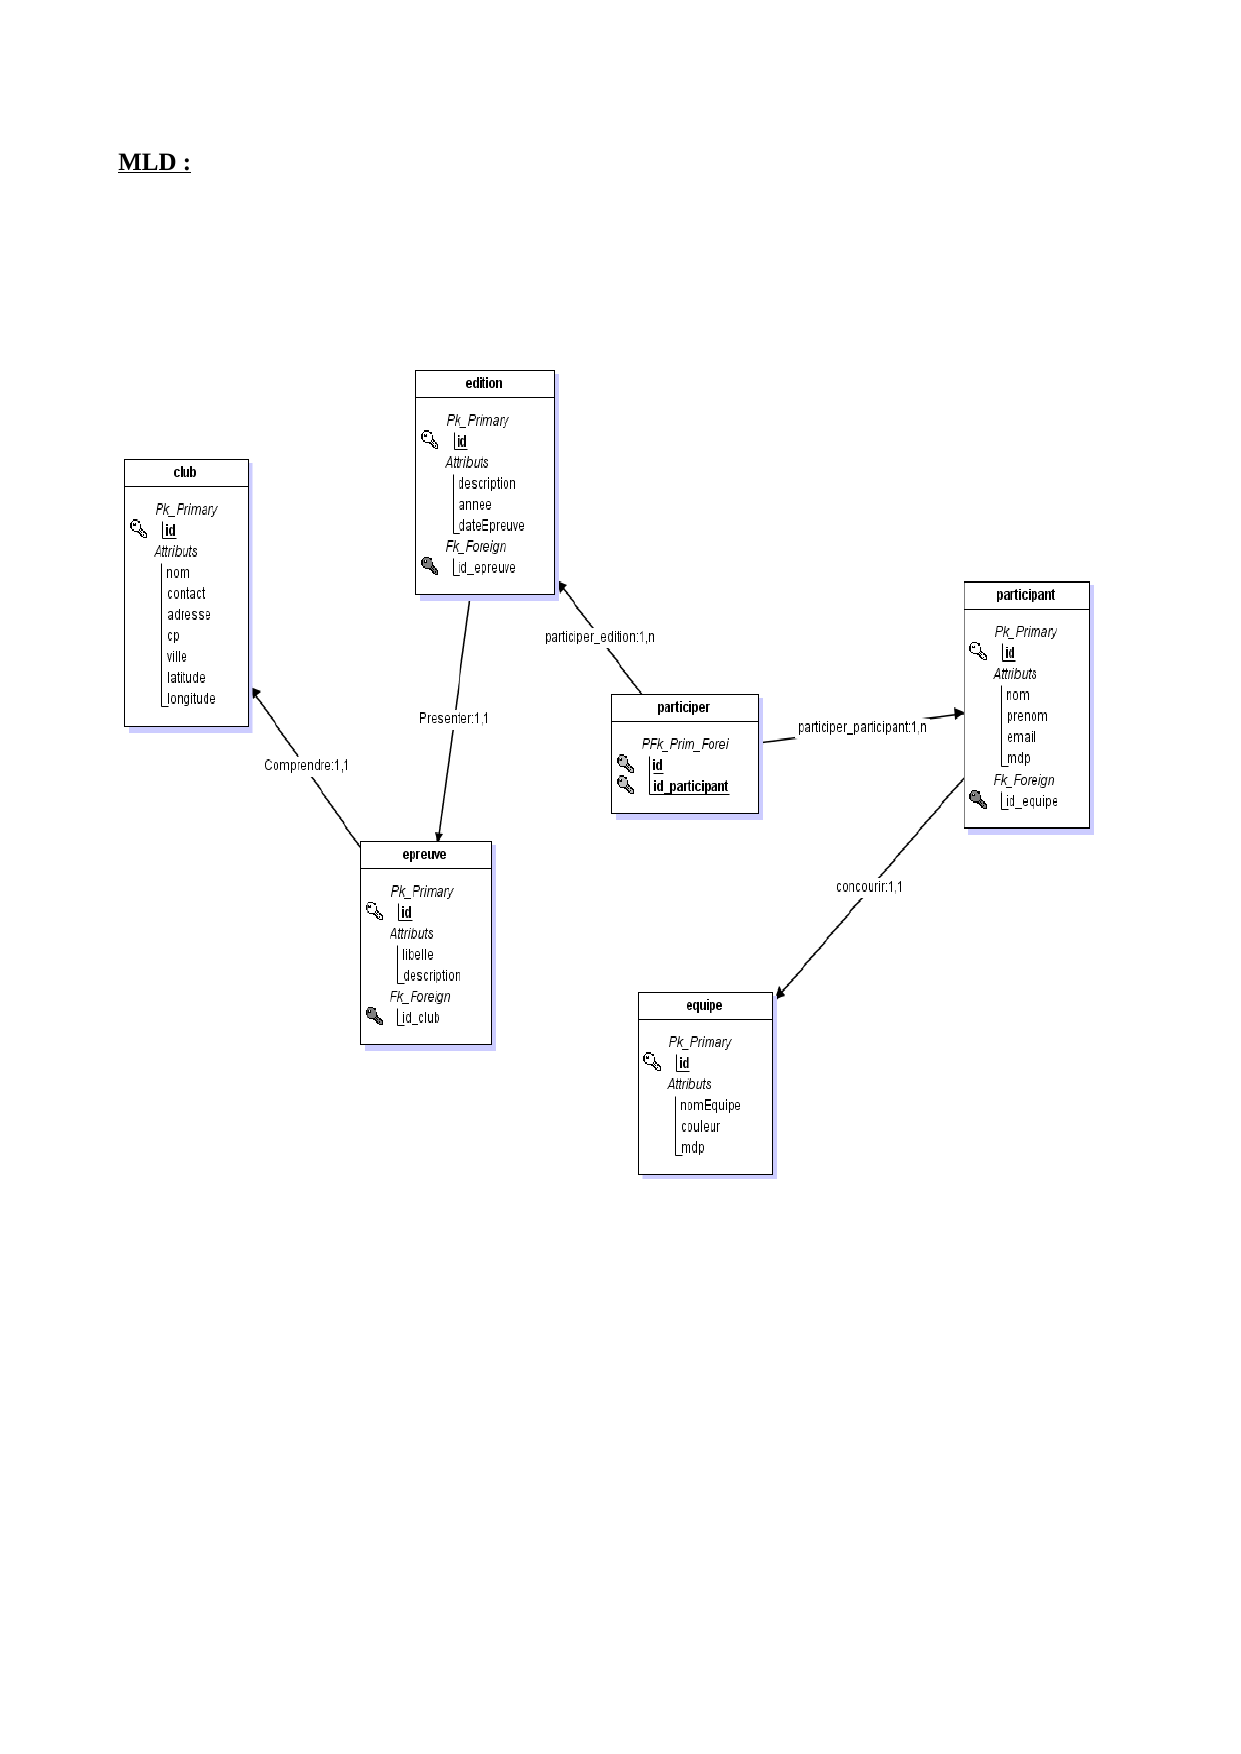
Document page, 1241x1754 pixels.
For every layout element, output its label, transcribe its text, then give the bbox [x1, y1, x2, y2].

text MLD : [118, 147, 1122, 176]
picture [116, 290, 1125, 1179]
